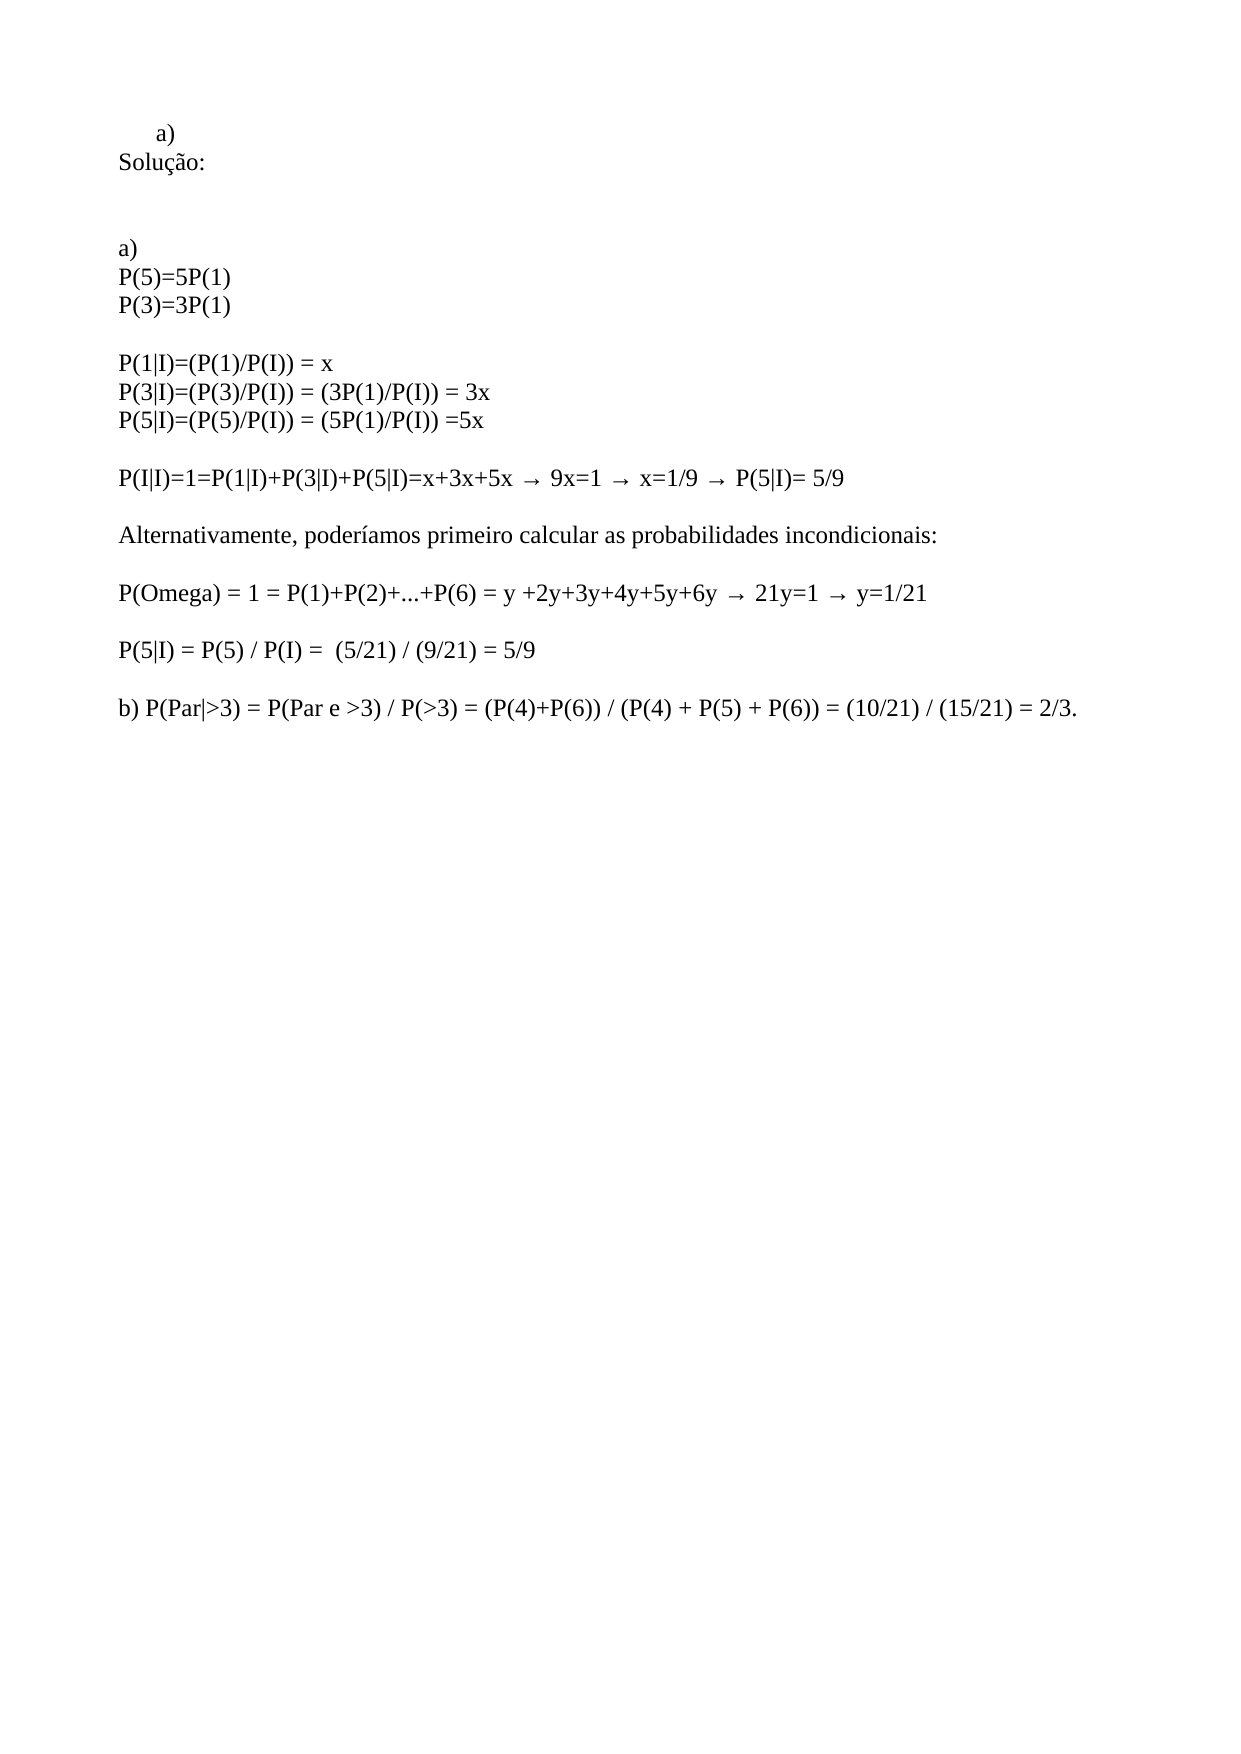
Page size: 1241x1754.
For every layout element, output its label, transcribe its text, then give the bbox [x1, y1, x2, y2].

text b) P(Par|>3) = P(Par e >3) / P(>3) = (P(4)+P(6)) / (P(4) + P(5) + P(6)) = (10/21) / (15/21) = 2/3. [118, 693, 1122, 722]
text P(I|I)=1=P(1|I)+P(3|I)+P(5|I)=x+3x+5x → 9x=1 → x=1/9 → P(5|I)= 5/9 [118, 463, 1122, 492]
text P(Omega) = 1 = P(1)+P(2)+...+P(6) = y +2y+3y+4y+5y+6y → 21y=1 → y=1/21 [118, 578, 1122, 607]
text a) [118, 233, 1122, 262]
text P(5|I) = P(5) / P(I) = (5/21) / (9/21) = 5/9 [118, 636, 1122, 664]
text Alternativamente, poderíamos primeiro calcular as probabilidades incondicionais: [118, 521, 1122, 549]
text P(3|I)=(P(3)/P(I)) = (3P(1)/P(I)) = 3x [118, 377, 1122, 406]
text Solução: [118, 147, 1122, 176]
text P(1|I)=(P(1)/P(I)) = x [118, 348, 1122, 377]
text P(5|I)=(P(5)/P(I)) = (5P(1)/P(I)) =5x [118, 406, 1122, 434]
text P(5)=5P(1) [118, 262, 1122, 291]
text P(3)=3P(1) [118, 291, 1122, 319]
